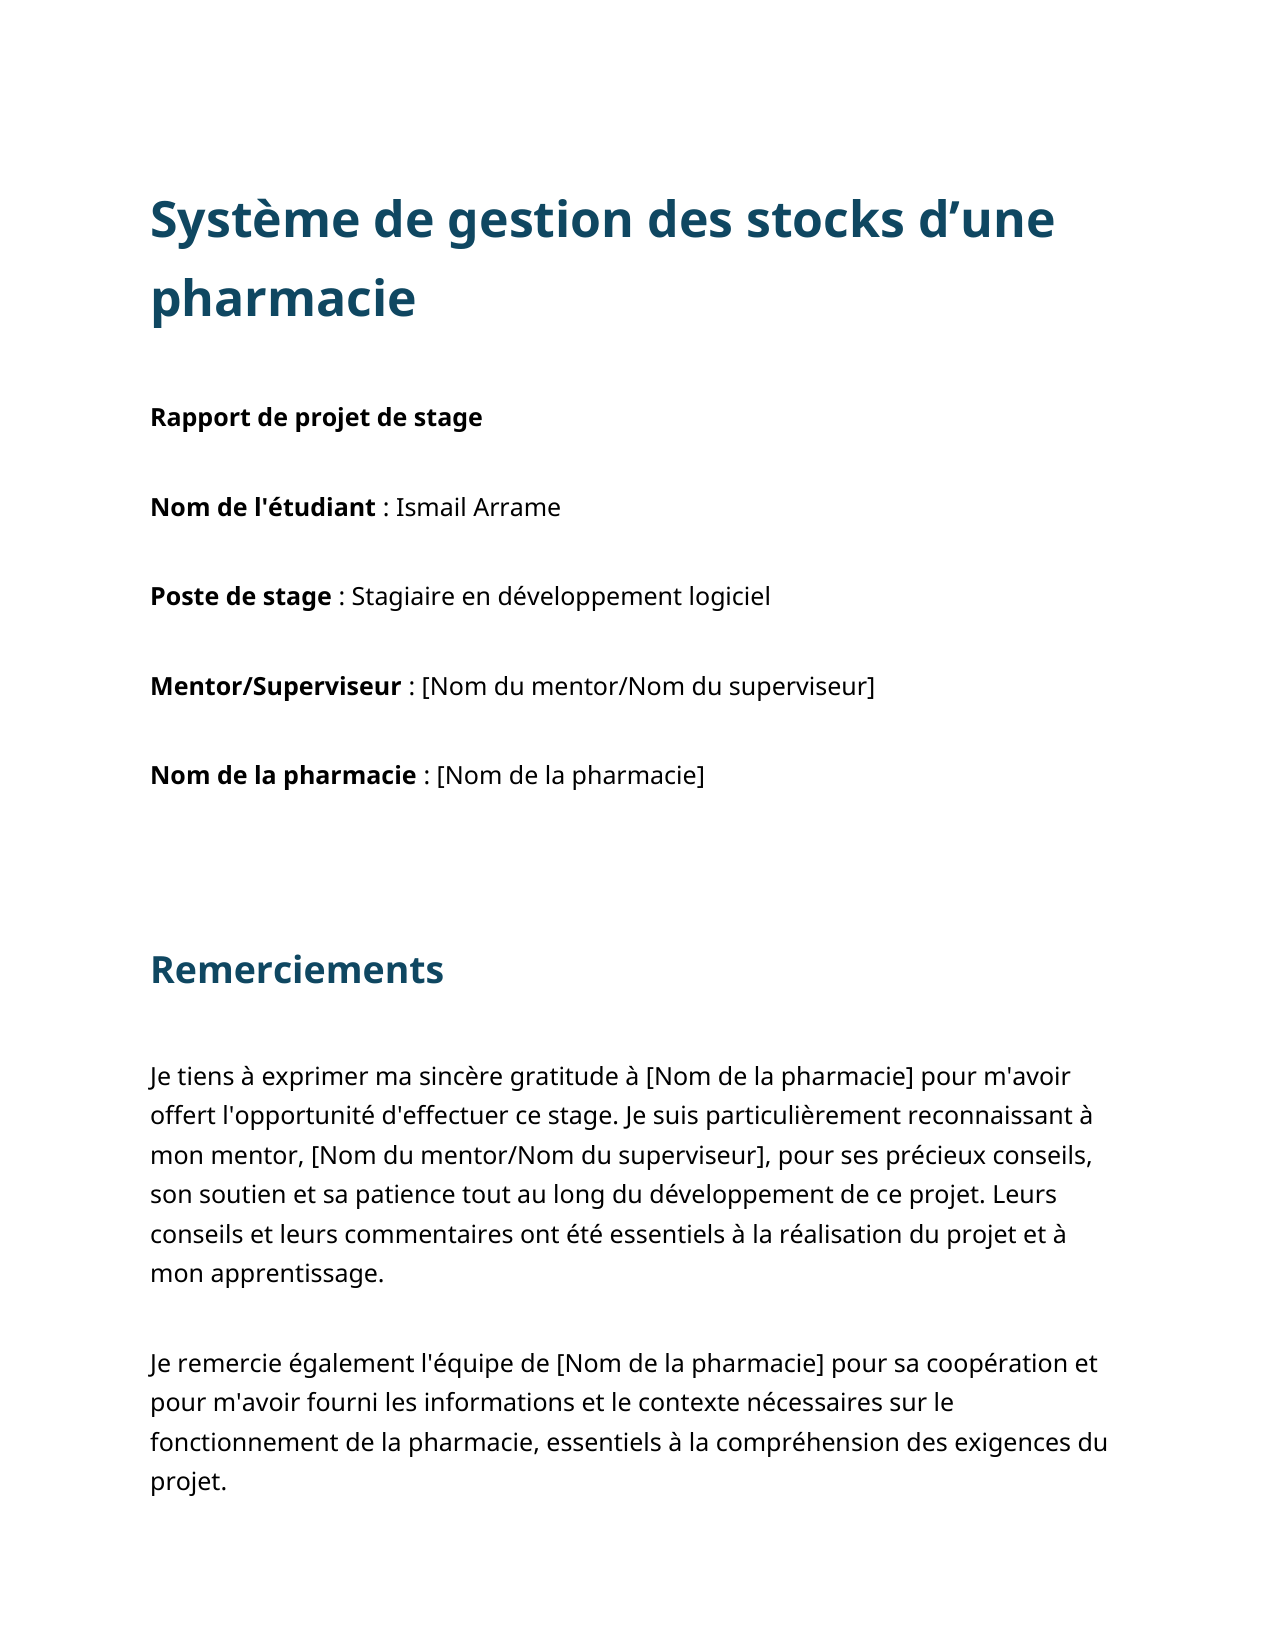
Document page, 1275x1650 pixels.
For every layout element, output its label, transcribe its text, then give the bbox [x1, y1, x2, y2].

text Je remercie également l'équipe de [Nom de la pharmacie] pour sa coopération et pour m'avoir fourni les informations et le contexte nécessaires sur le fonctionnement de la pharmacie, essentiels à la compréhension des exigences du projet. [150, 1345, 1125, 1498]
text Rapport de projet de stage [150, 400, 1125, 434]
text Je tiens à exprimer ma sincère gratitude à [Nom de la pharmacie] pour m'avoir offert l'opportunité d'effectuer ce stage. Je suis particulièrement reconnaissant à mon mentor, [Nom du mentor/Nom du superviseur], pour ses précieux conseils, son soutien et sa patience tout au long du développement de ce projet. Leurs conseils et leurs commentaires ont été essentiels à la réalisation du projet et à mon apprentissage. [150, 1058, 1125, 1290]
text Poste de stage : Stagiaire en développement logiciel [150, 579, 1125, 613]
text Nom de la pharmacie : [Nom de la pharmacie] [150, 758, 1125, 792]
text Nom de l'étudiant : Ismail Arrame [150, 489, 1125, 523]
text Mentor/Superviseur : [Nom du mentor/Nom du superviseur] [150, 668, 1125, 702]
subtitle Remerciements [150, 943, 1125, 994]
subtitle Système de gestion des stocks d’une pharmacie [150, 183, 1125, 331]
